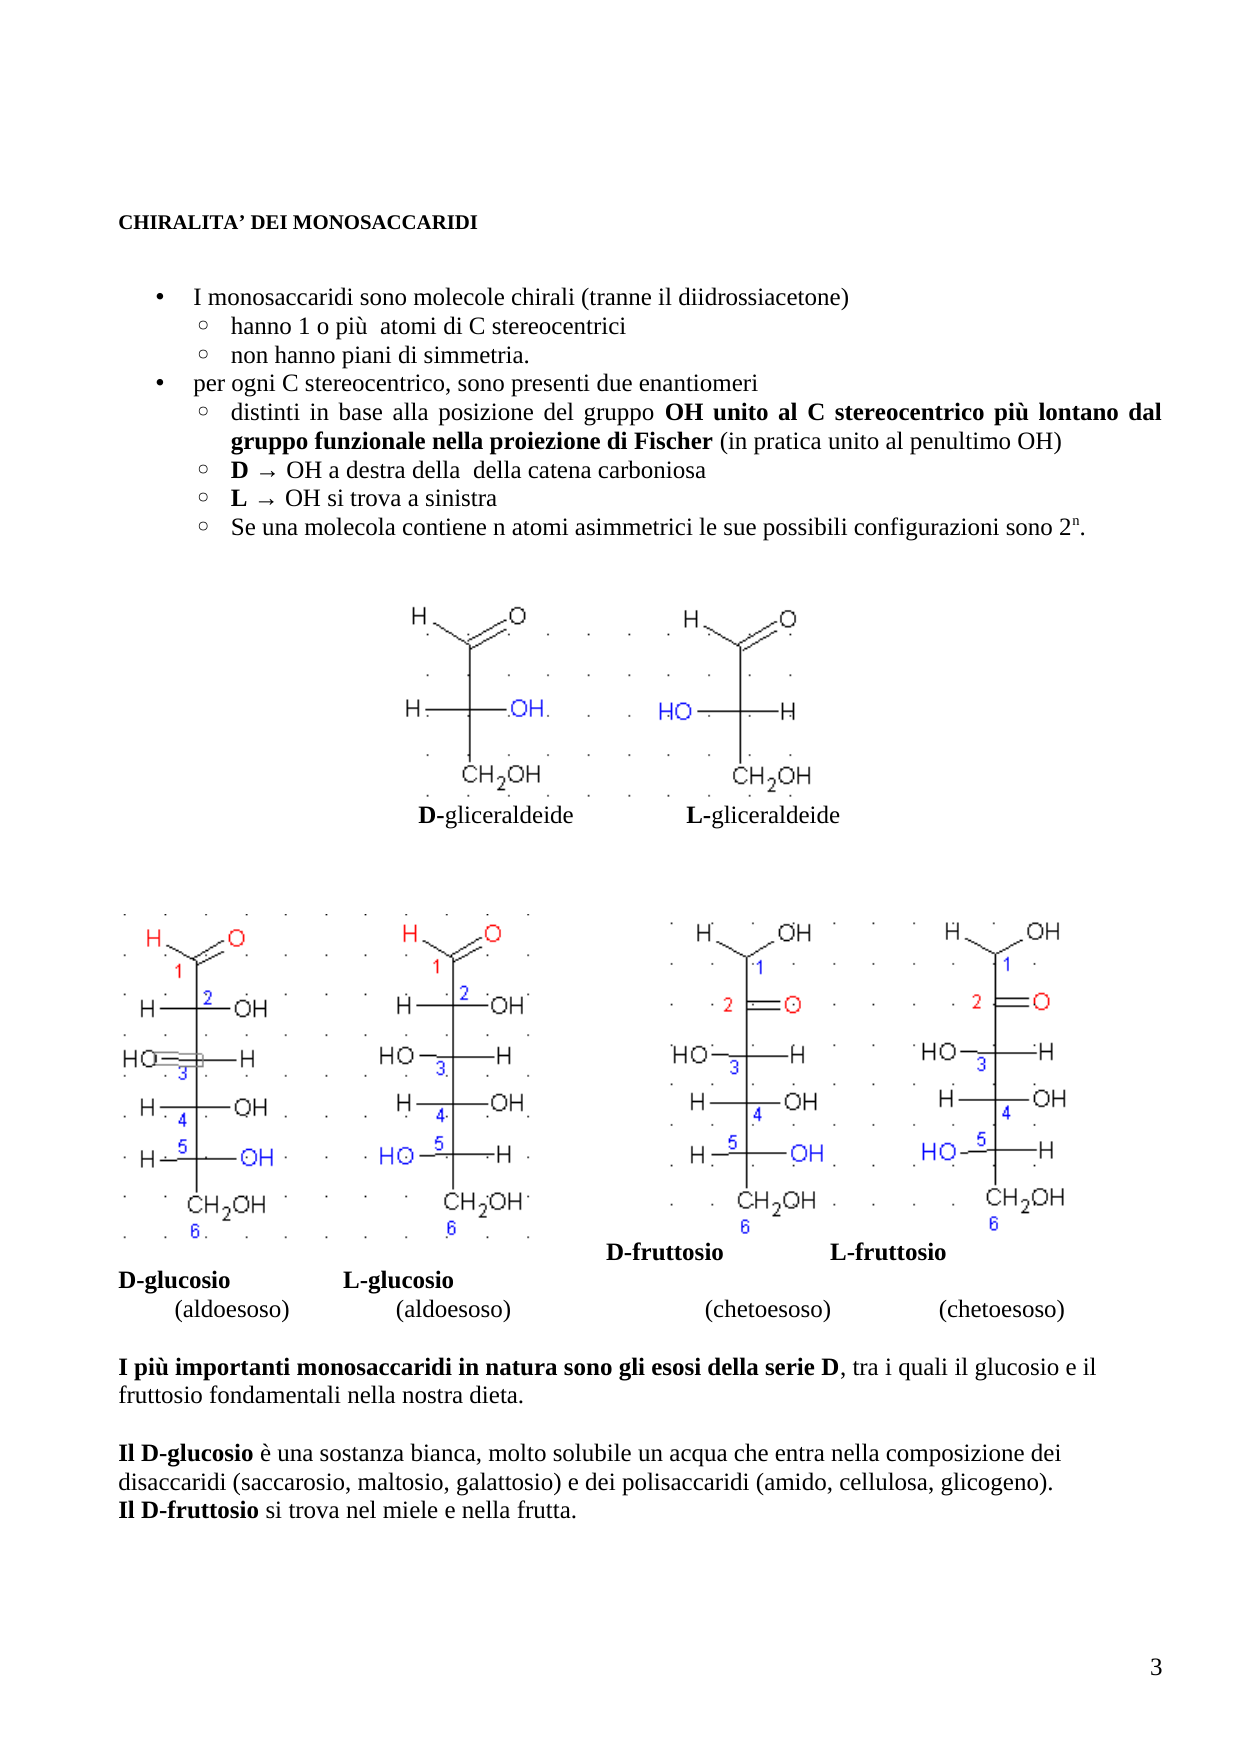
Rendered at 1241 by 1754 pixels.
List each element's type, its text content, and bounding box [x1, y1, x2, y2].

list D → OH a destra della della catena carboniosa [193, 455, 1162, 483]
list L → OH si trova a sinistra [193, 483, 1162, 512]
list distinti in base alla posizione del gruppo OH unito al C stereocentrico più lontano dal gruppo funzionale nella proiezione di Fischer (in pratica unito al penultimo OH) [193, 397, 1162, 455]
picture [399, 598, 818, 800]
list non hanno piani di simmetria. [193, 340, 1162, 368]
list hanno 1 o più atomi di C stereocentrici [193, 311, 1162, 340]
picture [118, 914, 537, 1243]
text Il D-glucosio è una sostanza bianca, molto solubile un acqua che entra nella composizione dei disaccaridi (saccarosio, maltosio, galattosio) e dei polisaccaridi (amido, cellulosa, glicogeno). [118, 1438, 1162, 1496]
list I monosaccaridi sono molecole chirali (tranne il diidrossiacetone) [156, 282, 1162, 311]
text Il D-fruttosio si trova nel miele e nella frutta. [118, 1496, 1162, 1524]
list Se una molecola contiene n atomi asimmetrici le sue possibili configurazioni sono 2n. [193, 512, 1162, 541]
text CHIRALITA’ DEI MONOSACCARIDI [118, 210, 1162, 234]
picture [668, 915, 1070, 1237]
text D-fruttosio L-fruttosio D-glucosio L-glucosio [118, 915, 1162, 1294]
text (aldoesoso) (aldoesoso) (chetoesoso) (chetoesoso) [118, 1294, 1162, 1323]
text I più importanti monosaccaridi in natura sono gli esosi della serie D, tra i quali il glucosio e il fruttosio fondamentali nella nostra dieta. [118, 1352, 1162, 1409]
text D-gliceraldeide L-gliceraldeide [118, 800, 1162, 829]
list per ogni C stereocentrico, sono presenti due enantiomeri [156, 368, 1162, 397]
